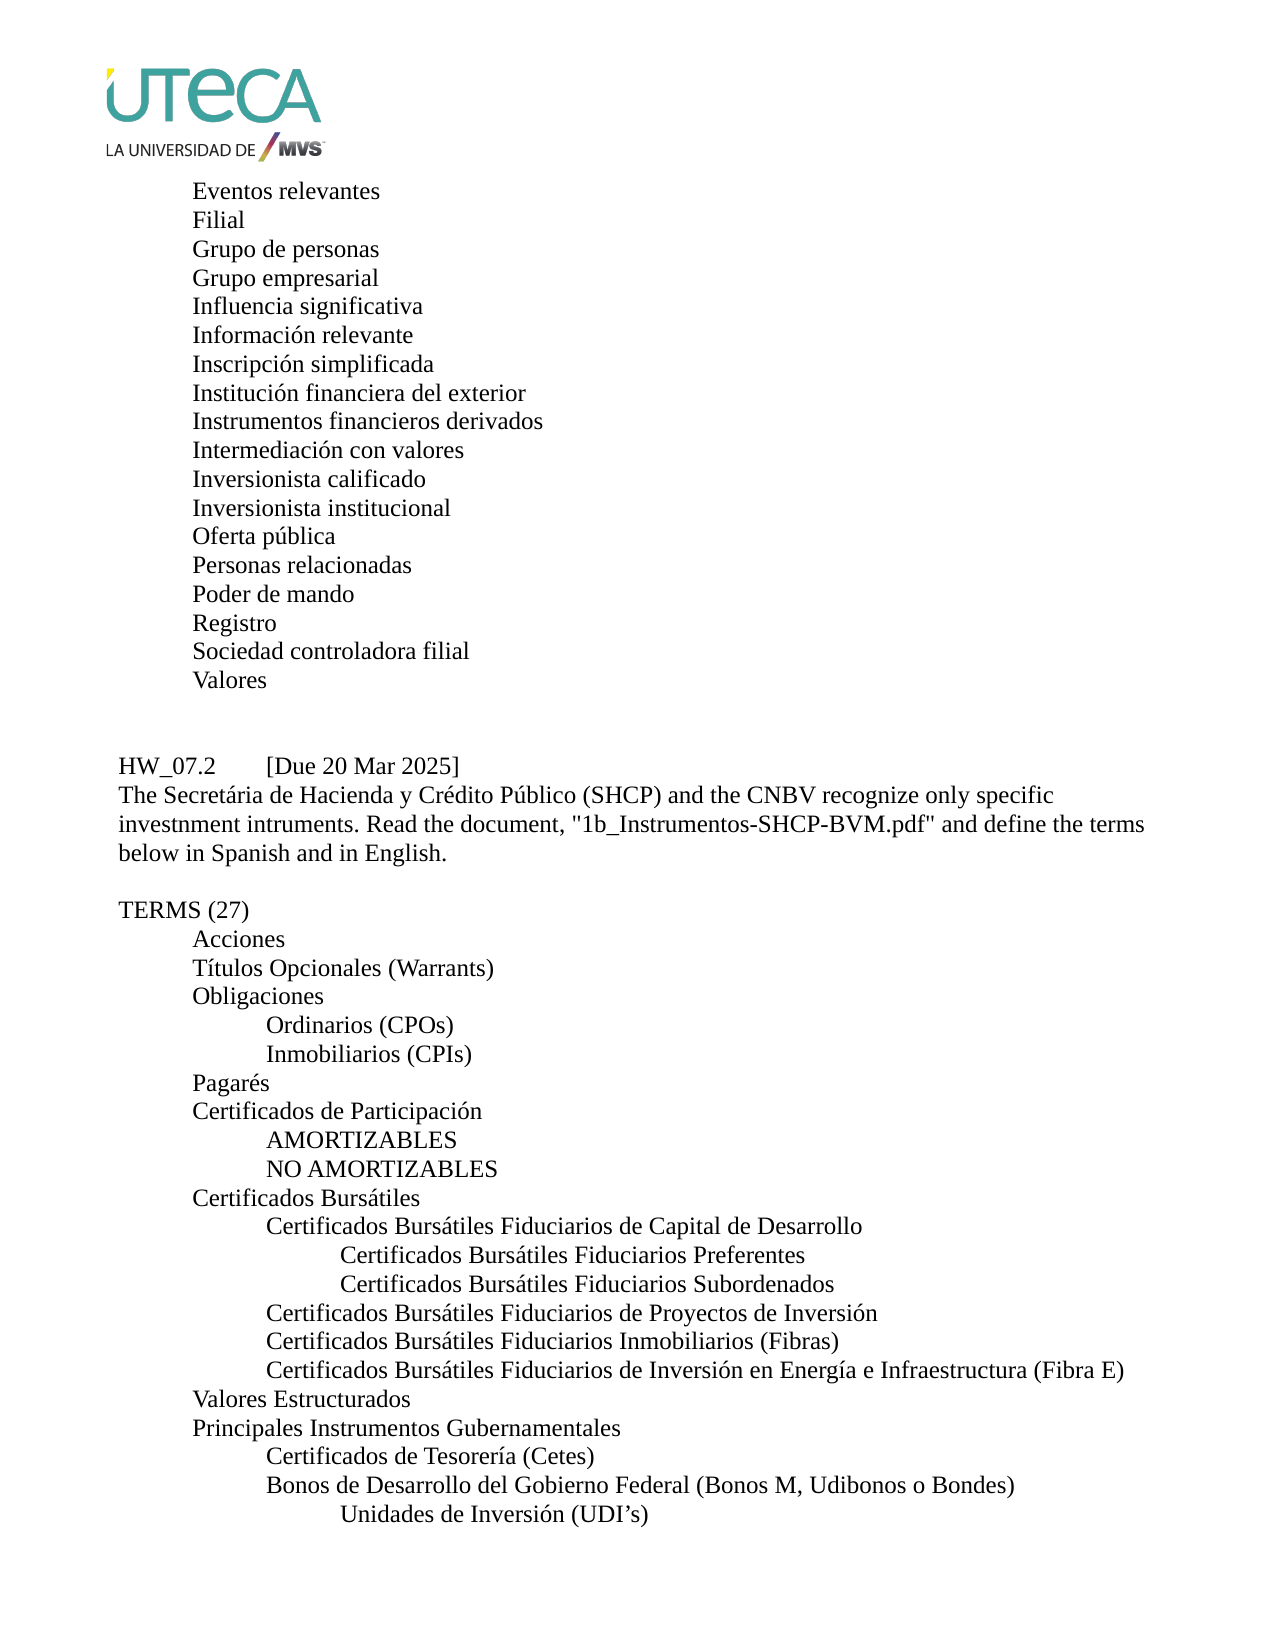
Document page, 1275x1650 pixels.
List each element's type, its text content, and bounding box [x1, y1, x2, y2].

text Certificados Bursátiles Fiduciarios Preferentes [118, 1240, 1157, 1269]
text Eventos relevantes [118, 176, 1157, 205]
text Información relevante [118, 320, 1157, 349]
text Títulos Opcionales (Warrants) [118, 953, 1157, 981]
text Certificados Bursátiles Fiduciarios de Capital de Desarrollo [118, 1211, 1157, 1240]
text Valores Estructurados [118, 1384, 1157, 1413]
text Certificados de Participación [118, 1096, 1157, 1125]
text Certificados Bursátiles [118, 1183, 1157, 1211]
text Influencia significativa [118, 291, 1157, 320]
text Institución financiera del exterior [118, 378, 1157, 406]
text TERMS (27) [118, 895, 1157, 924]
text Poder de mando [118, 579, 1157, 608]
text Inscripción simplificada [118, 349, 1157, 378]
text Certificados de Tesorería (Cetes) [118, 1441, 1157, 1470]
text Intermediación con valores [118, 435, 1157, 464]
text The Secretária de Hacienda y Crédito Público (SHCP) and the CNBV recognize only specific investnment intruments. Read the document, "1b_Instrumentos-SHCP-BVM.pdf" and define the terms below in Spanish and in English. [118, 780, 1157, 866]
text Certificados Bursátiles Fiduciarios de Inversión en Energía e Infraestructura (Fibra E) [118, 1355, 1157, 1384]
text Unidades de Inversión (UDI’s) [118, 1499, 1157, 1528]
text Oferta pública [118, 521, 1157, 550]
text Certificados Bursátiles Fiduciarios Inmobiliarios (Fibras) [118, 1326, 1157, 1355]
text Personas relacionadas [118, 550, 1157, 579]
text Acciones [118, 924, 1157, 953]
text HW_07.2 [Due 20 Mar 2025] [118, 751, 1157, 780]
text Certificados Bursátiles Fiduciarios de Proyectos de Inversión [118, 1298, 1157, 1326]
text Inversionista institucional [118, 493, 1157, 521]
text Valores [118, 665, 1157, 694]
text Pagarés [118, 1068, 1157, 1096]
picture [104, 64, 328, 166]
text Inversionista calificado [118, 464, 1157, 493]
text AMORTIZABLES [118, 1125, 1157, 1154]
text Bonos de Desarrollo del Gobierno Federal (Bonos M, Udibonos o Bondes) [118, 1470, 1157, 1499]
text Instrumentos financieros derivados [118, 406, 1157, 435]
text Ordinarios (CPOs) [118, 1010, 1157, 1039]
text Obligaciones [118, 981, 1157, 1010]
text Filial [118, 205, 1157, 234]
text Principales Instrumentos Gubernamentales [118, 1413, 1157, 1441]
text Registro [118, 608, 1157, 636]
text Grupo empresarial [118, 263, 1157, 291]
text Certificados Bursátiles Fiduciarios Subordenados [118, 1269, 1157, 1298]
text Grupo de personas [118, 234, 1157, 263]
text Sociedad controladora filial [118, 636, 1157, 665]
text Inmobiliarios (CPIs) [118, 1039, 1157, 1068]
text NO AMORTIZABLES [118, 1154, 1157, 1183]
